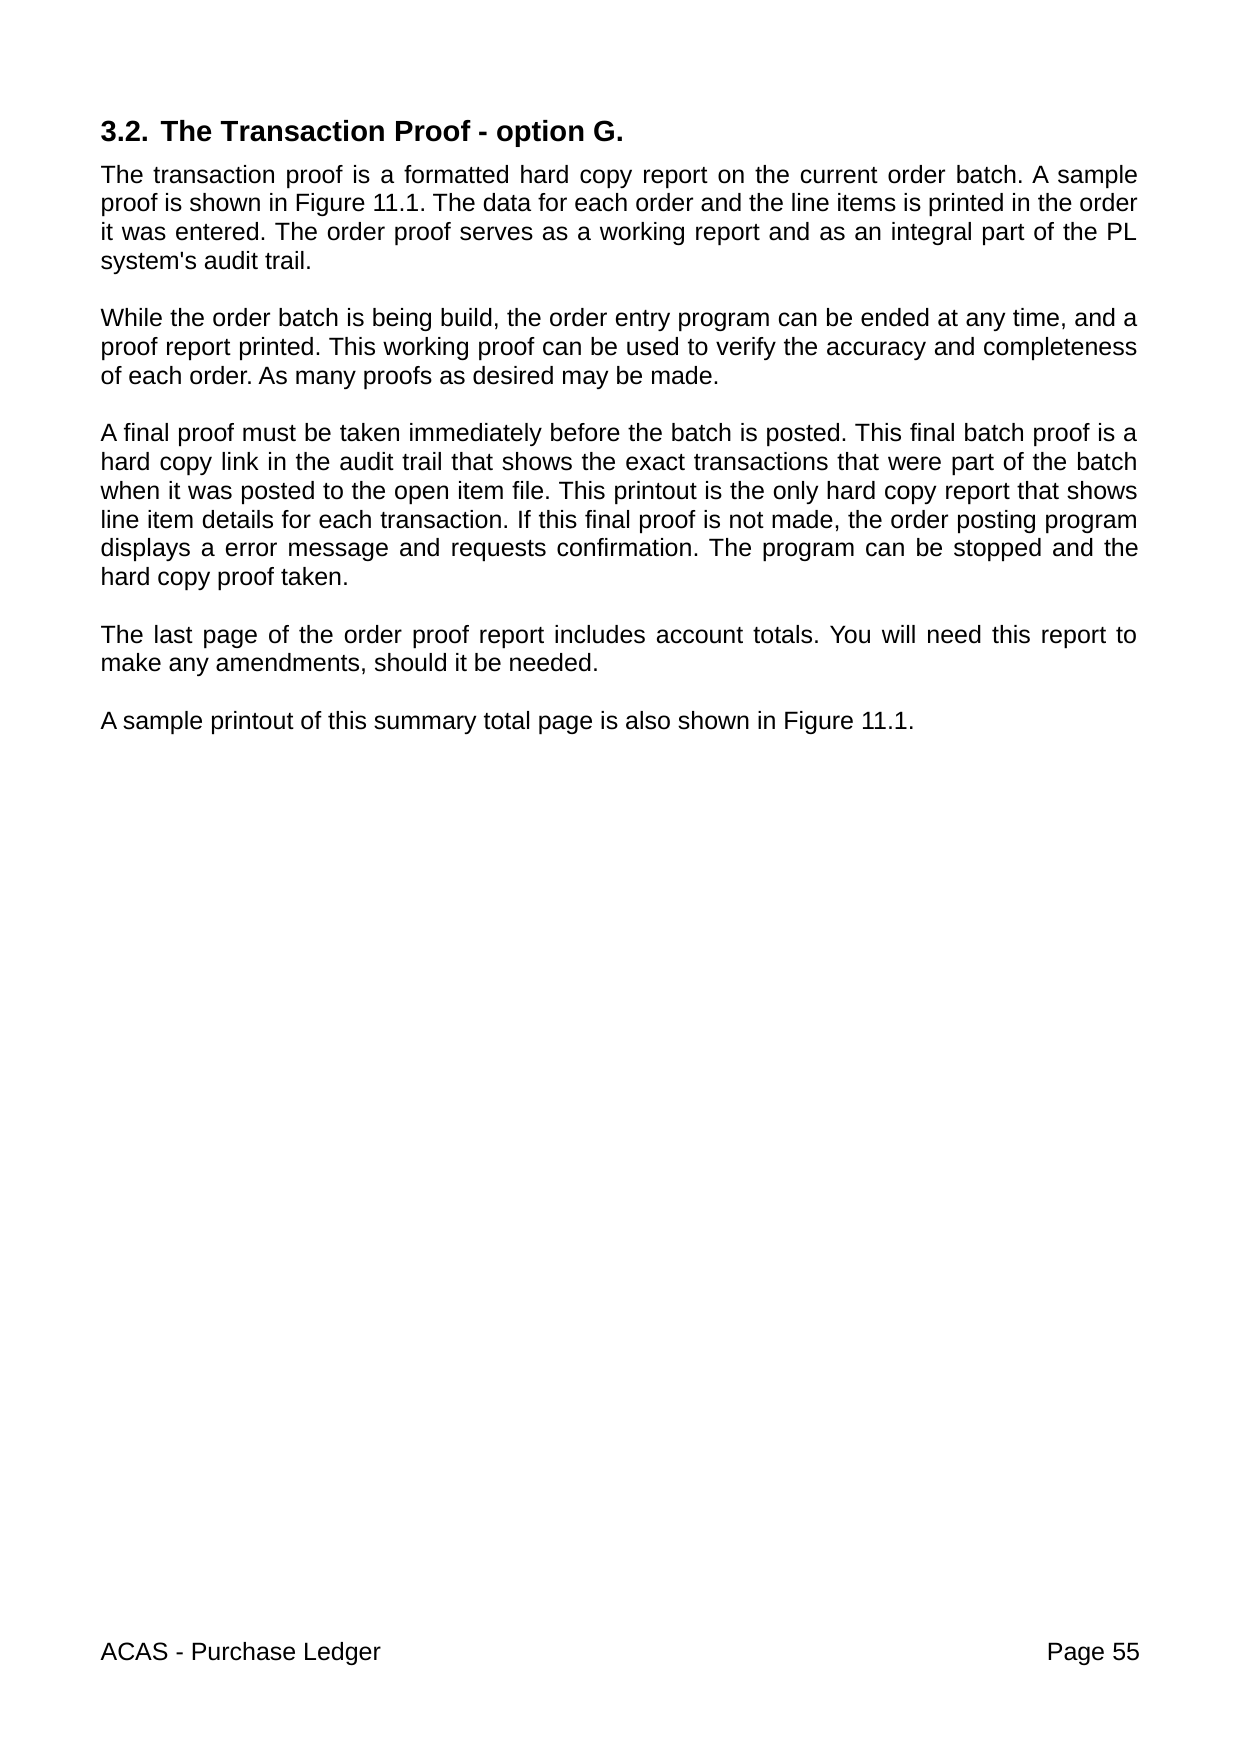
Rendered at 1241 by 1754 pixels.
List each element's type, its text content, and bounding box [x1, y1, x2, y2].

subtitle The Transaction Proof - option G. [100, 113, 1140, 147]
text The last page of the order proof report includes account totals. You will need this report to make any amendments, should it be needed. [100, 619, 1140, 677]
text While the order batch is being build, the order entry program can be ended at any time, and a proof report printed. This working proof can be used to verify the accuracy and completeness of each order. As many proofs as desired may be made. [100, 303, 1140, 389]
text A final proof must be taken immediately before the batch is posted. This final batch proof is a hard copy link in the audit trail that shows the exact transactions that were part of the batch when it was posted to the open item file. This printout is the only hard copy report that shows line item details for each transaction. If this final proof is not made, the order posting program displays a error message and requests confirmation. The program can be stopped and the hard copy proof taken. [100, 418, 1140, 591]
text The transaction proof is a formatted hard copy report on the current order batch. A sample proof is shown in Figure 11.1. The data for each order and the line items is printed in the order it was entered. The order proof serves as a working report and as an integral part of the PL system's audit trail. [100, 159, 1140, 274]
text A sample printout of this summary total page is also shown in Figure 11.1. [100, 706, 1140, 734]
